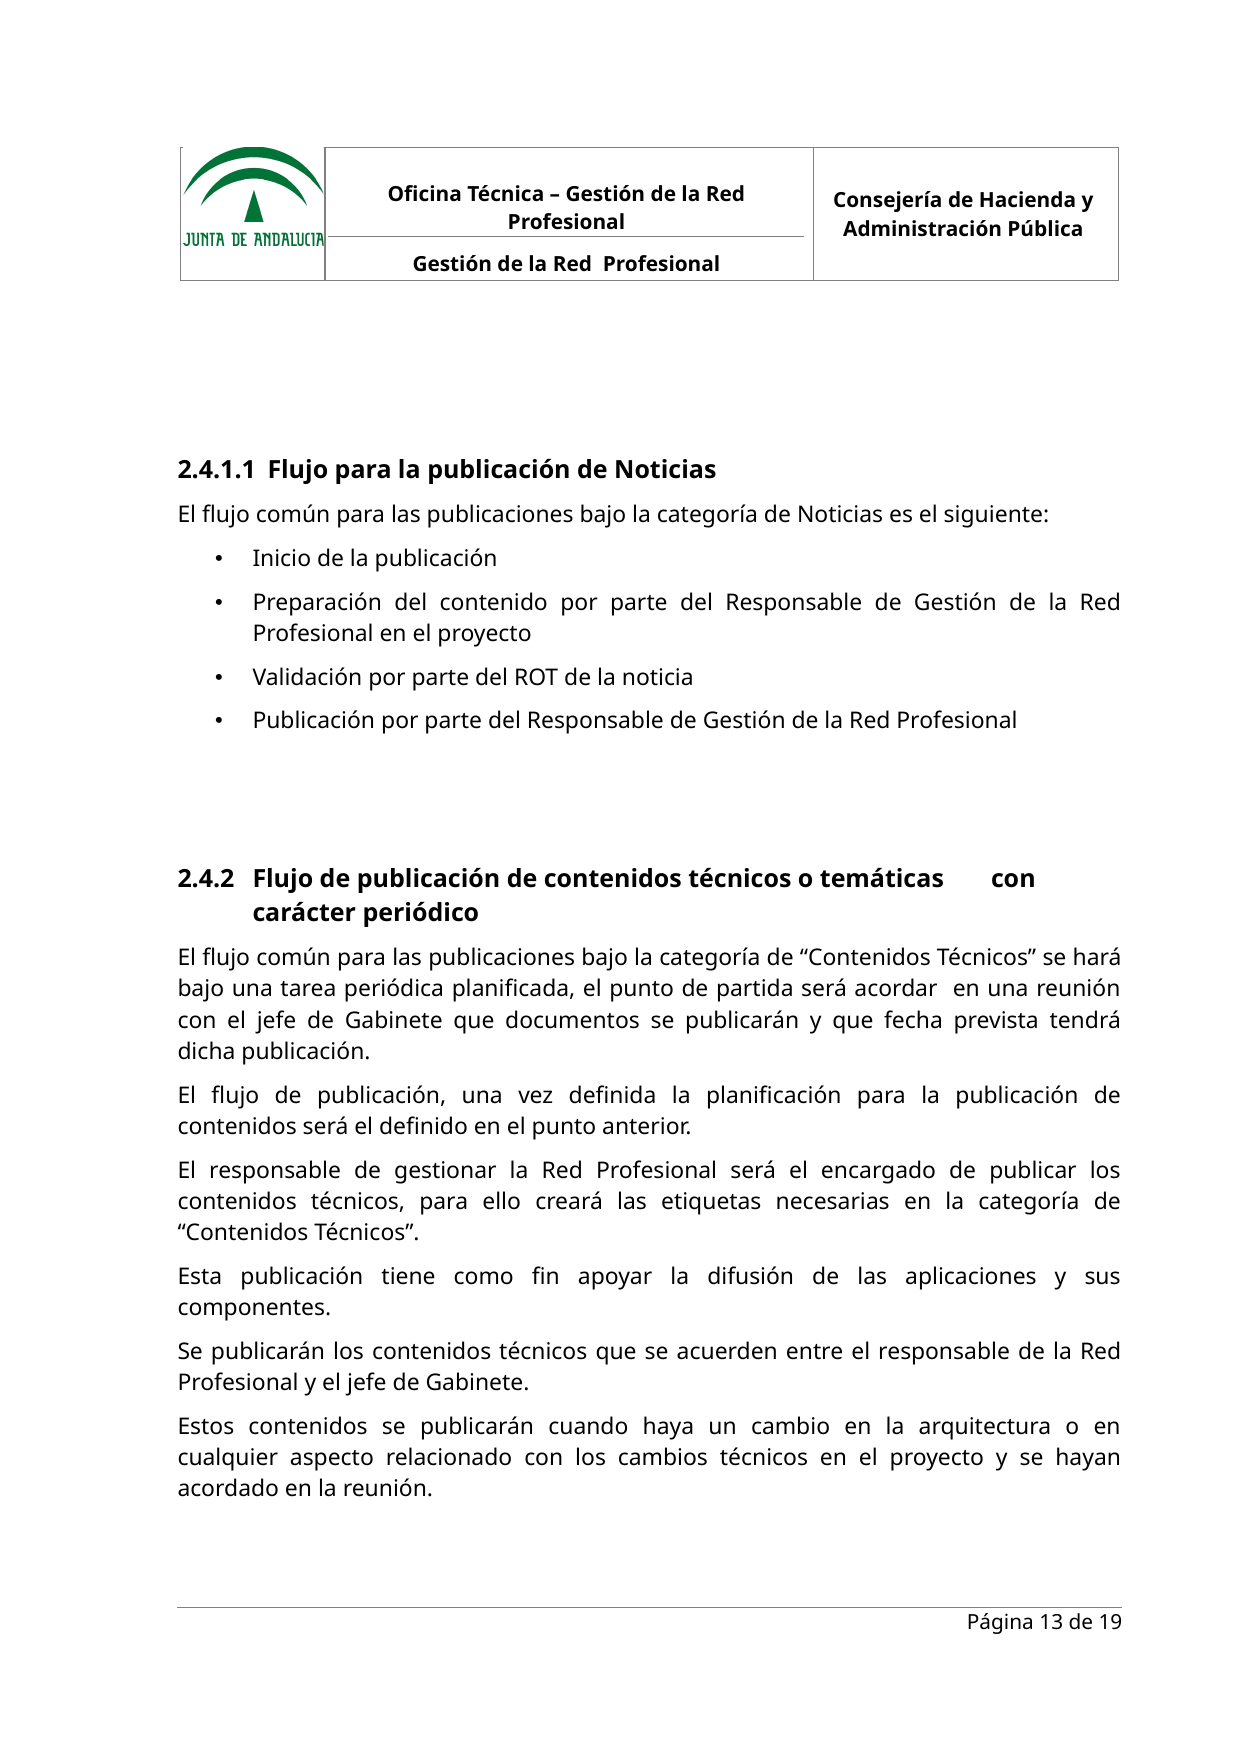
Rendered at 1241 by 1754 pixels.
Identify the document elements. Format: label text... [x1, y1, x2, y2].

text El responsable de gestionar la Red Profesional será el encargado de publicar los contenidos técnicos, para ello creará las etiquetas necesarias en la categoría de “Contenidos Técnicos”. [177, 1154, 1122, 1247]
list Inicio de la publicación [215, 542, 1122, 573]
text Se publicarán los contenidos técnicos que se acuerden entre el responsable de la Red Profesional y el jefe de Gabinete. [177, 1335, 1122, 1397]
text Estos contenidos se publicarán cuando haya un cambio en la arquitectura o en cualquier aspecto relacionado con los cambios técnicos en el proyecto y se hayan acordado en la reunión. [177, 1410, 1122, 1504]
subtitle Flujo de publicación de contenidos técnicos o temáticas con carácter periódico [177, 861, 1122, 929]
list Publicación por parte del Responsable de Gestión de la Red Profesional [215, 704, 1122, 736]
text Esta publicación tiene como fin apoyar la difusión de las aplicaciones y sus componentes. [177, 1260, 1122, 1322]
text El flujo de publicación, una vez definida la planificación para la publicación de contenidos será el definido en el punto anterior. [177, 1079, 1122, 1141]
text El flujo común para las publicaciones bajo la categoría de Noticias es el siguiente: [177, 498, 1122, 529]
list Preparación del contenido por parte del Responsable de Gestión de la Red Profesional en el proyecto [215, 586, 1122, 648]
picture [183, 147, 324, 246]
list Validación por parte del ROT de la noticia [215, 661, 1122, 692]
subtitle Flujo para la publicación de Noticias [177, 451, 1122, 486]
text El flujo común para las publicaciones bajo la categoría de “Contenidos Técnicos” se hará bajo una tarea periódica planificada, el punto de partida será acordar en una reunión con el jefe de Gabinete que documentos se publicarán y que fecha prevista tendrá dicha publicación. [177, 941, 1122, 1066]
